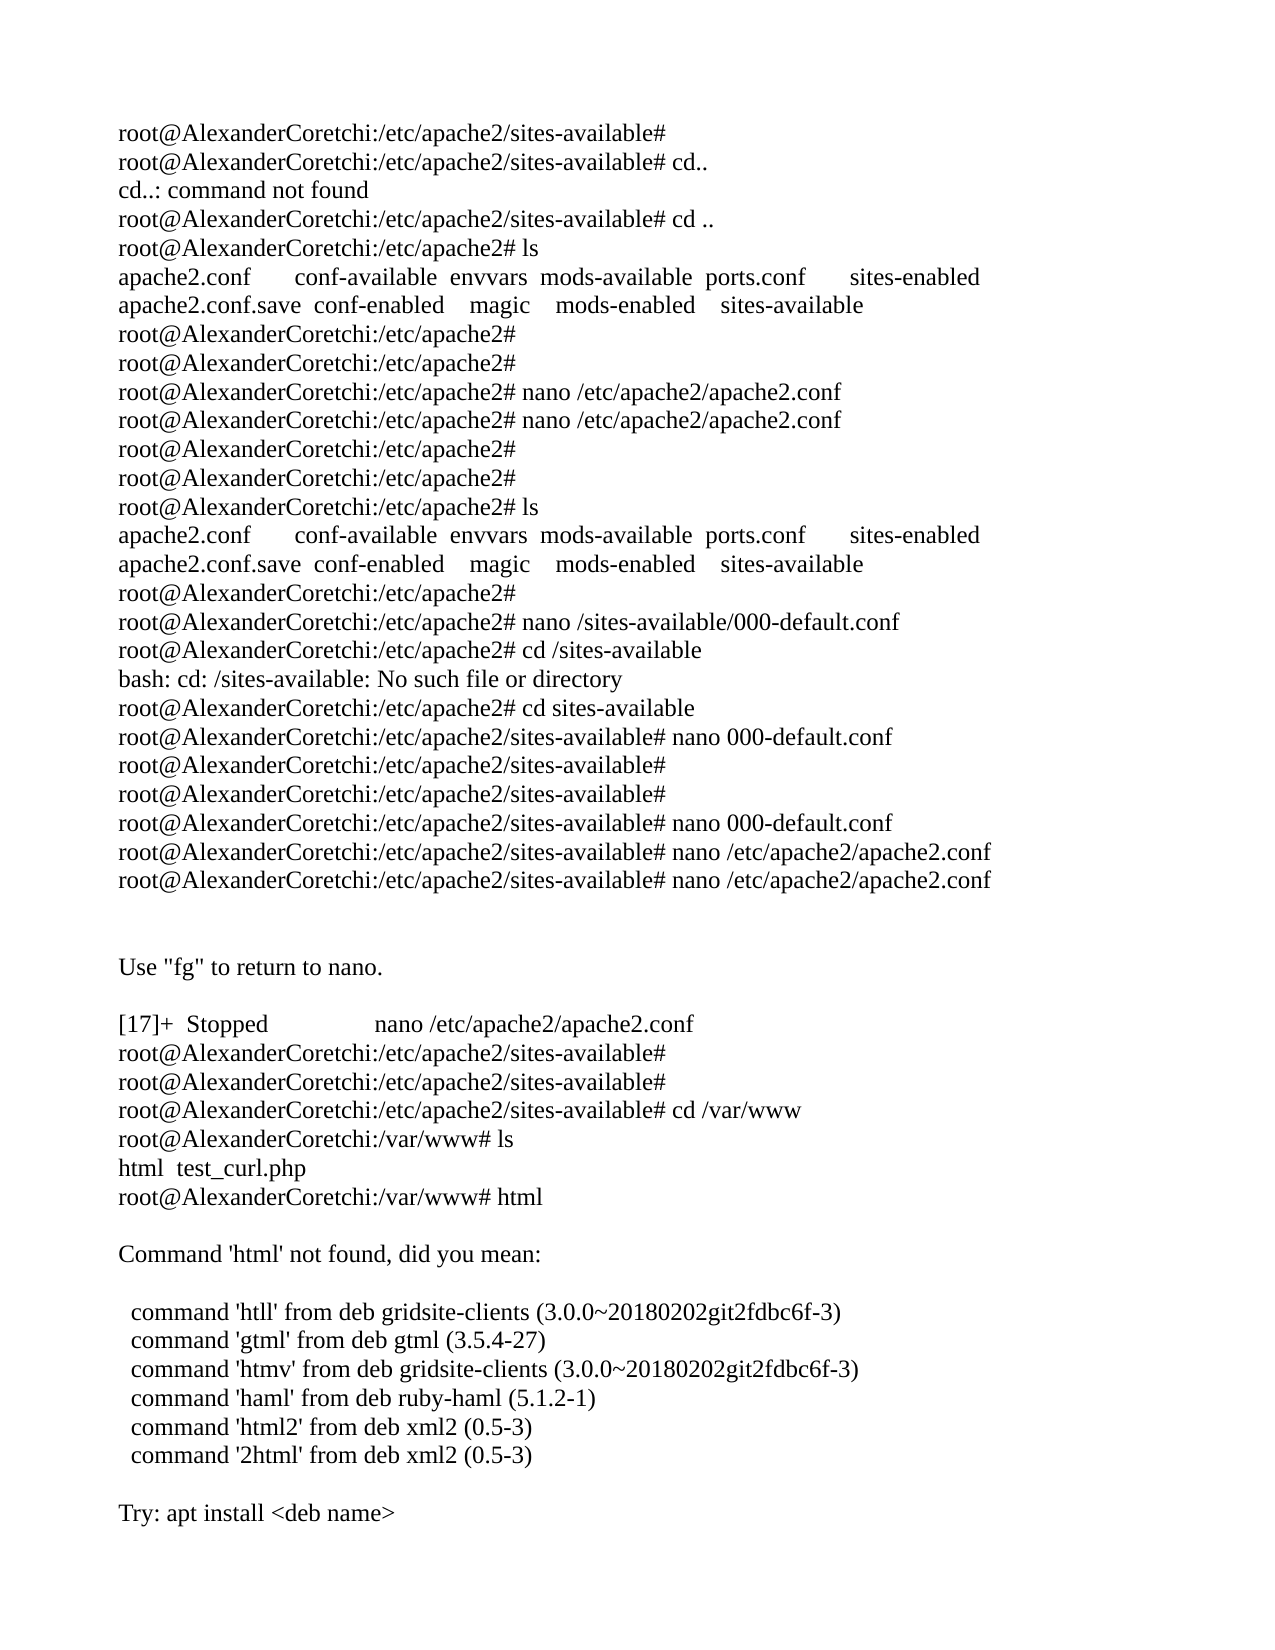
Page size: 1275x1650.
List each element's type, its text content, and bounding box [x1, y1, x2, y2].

text root@AlexanderCoretchi:/var/www# html [118, 1182, 1157, 1211]
text root@AlexanderCoretchi:/etc/apache2/sites-available# nano 000-default.conf [118, 722, 1157, 751]
text root@AlexanderCoretchi:/etc/apache2# [118, 463, 1157, 492]
text root@AlexanderCoretchi:/etc/apache2/sites-available# nano 000-default.conf [118, 808, 1157, 837]
text root@AlexanderCoretchi:/etc/apache2# nano /etc/apache2/apache2.conf [118, 406, 1157, 434]
text root@AlexanderCoretchi:/etc/apache2/sites-available# [118, 1067, 1157, 1096]
text root@AlexanderCoretchi:/etc/apache2# [118, 348, 1157, 377]
text command 'htmv' from deb gridsite-clients (3.0.0~20180202git2fdbc6f-3) [118, 1354, 1157, 1383]
text root@AlexanderCoretchi:/etc/apache2/sites-available# nano /etc/apache2/apache2.conf [118, 866, 1157, 894]
text root@AlexanderCoretchi:/etc/apache2# nano /sites-available/000-default.conf [118, 607, 1157, 636]
text Use "fg" to return to nano. [118, 952, 1157, 981]
text apache2.conf conf-available envvars mods-available ports.conf sites-enabled [118, 262, 1157, 291]
text Try: apt install <deb name> [118, 1498, 1157, 1527]
text root@AlexanderCoretchi:/etc/apache2/sites-available# nano /etc/apache2/apache2.conf [118, 837, 1157, 866]
text command '2html' from deb xml2 (0.5-3) [118, 1441, 1157, 1469]
text root@AlexanderCoretchi:/etc/apache2/sites-available# [118, 1038, 1157, 1067]
text command 'htll' from deb gridsite-clients (3.0.0~20180202git2fdbc6f-3) [118, 1297, 1157, 1326]
text root@AlexanderCoretchi:/etc/apache2# cd sites-available [118, 693, 1157, 722]
text apache2.conf.save conf-enabled magic mods-enabled sites-available [118, 291, 1157, 319]
text root@AlexanderCoretchi:/etc/apache2# nano /etc/apache2/apache2.conf [118, 377, 1157, 406]
text command 'html2' from deb xml2 (0.5-3) [118, 1412, 1157, 1441]
text root@AlexanderCoretchi:/etc/apache2# [118, 434, 1157, 463]
text root@AlexanderCoretchi:/etc/apache2# cd /sites-available [118, 636, 1157, 664]
text Command 'html' not found, did you mean: [118, 1239, 1157, 1268]
text root@AlexanderCoretchi:/etc/apache2/sites-available# [118, 779, 1157, 808]
text root@AlexanderCoretchi:/etc/apache2# ls [118, 233, 1157, 262]
text root@AlexanderCoretchi:/var/www# ls [118, 1124, 1157, 1153]
text apache2.conf.save conf-enabled magic mods-enabled sites-available [118, 549, 1157, 578]
text root@AlexanderCoretchi:/etc/apache2/sites-available# cd.. [118, 147, 1157, 176]
text root@AlexanderCoretchi:/etc/apache2/sites-available# cd .. [118, 204, 1157, 233]
text root@AlexanderCoretchi:/etc/apache2# [118, 319, 1157, 348]
text html test_curl.php [118, 1153, 1157, 1182]
text command 'gtml' from deb gtml (3.5.4-27) [118, 1326, 1157, 1354]
text root@AlexanderCoretchi:/etc/apache2/sites-available# [118, 751, 1157, 779]
text root@AlexanderCoretchi:/etc/apache2/sites-available# cd /var/www [118, 1096, 1157, 1124]
text cd..: command not found [118, 176, 1157, 204]
text root@AlexanderCoretchi:/etc/apache2# [118, 578, 1157, 607]
text command 'haml' from deb ruby-haml (5.1.2-1) [118, 1383, 1157, 1412]
text [17]+ Stopped nano /etc/apache2/apache2.conf [118, 1009, 1157, 1038]
text root@AlexanderCoretchi:/etc/apache2# ls [118, 492, 1157, 521]
text apache2.conf conf-available envvars mods-available ports.conf sites-enabled [118, 521, 1157, 549]
text root@AlexanderCoretchi:/etc/apache2/sites-available# [118, 118, 1157, 147]
text bash: cd: /sites-available: No such file or directory [118, 664, 1157, 693]
